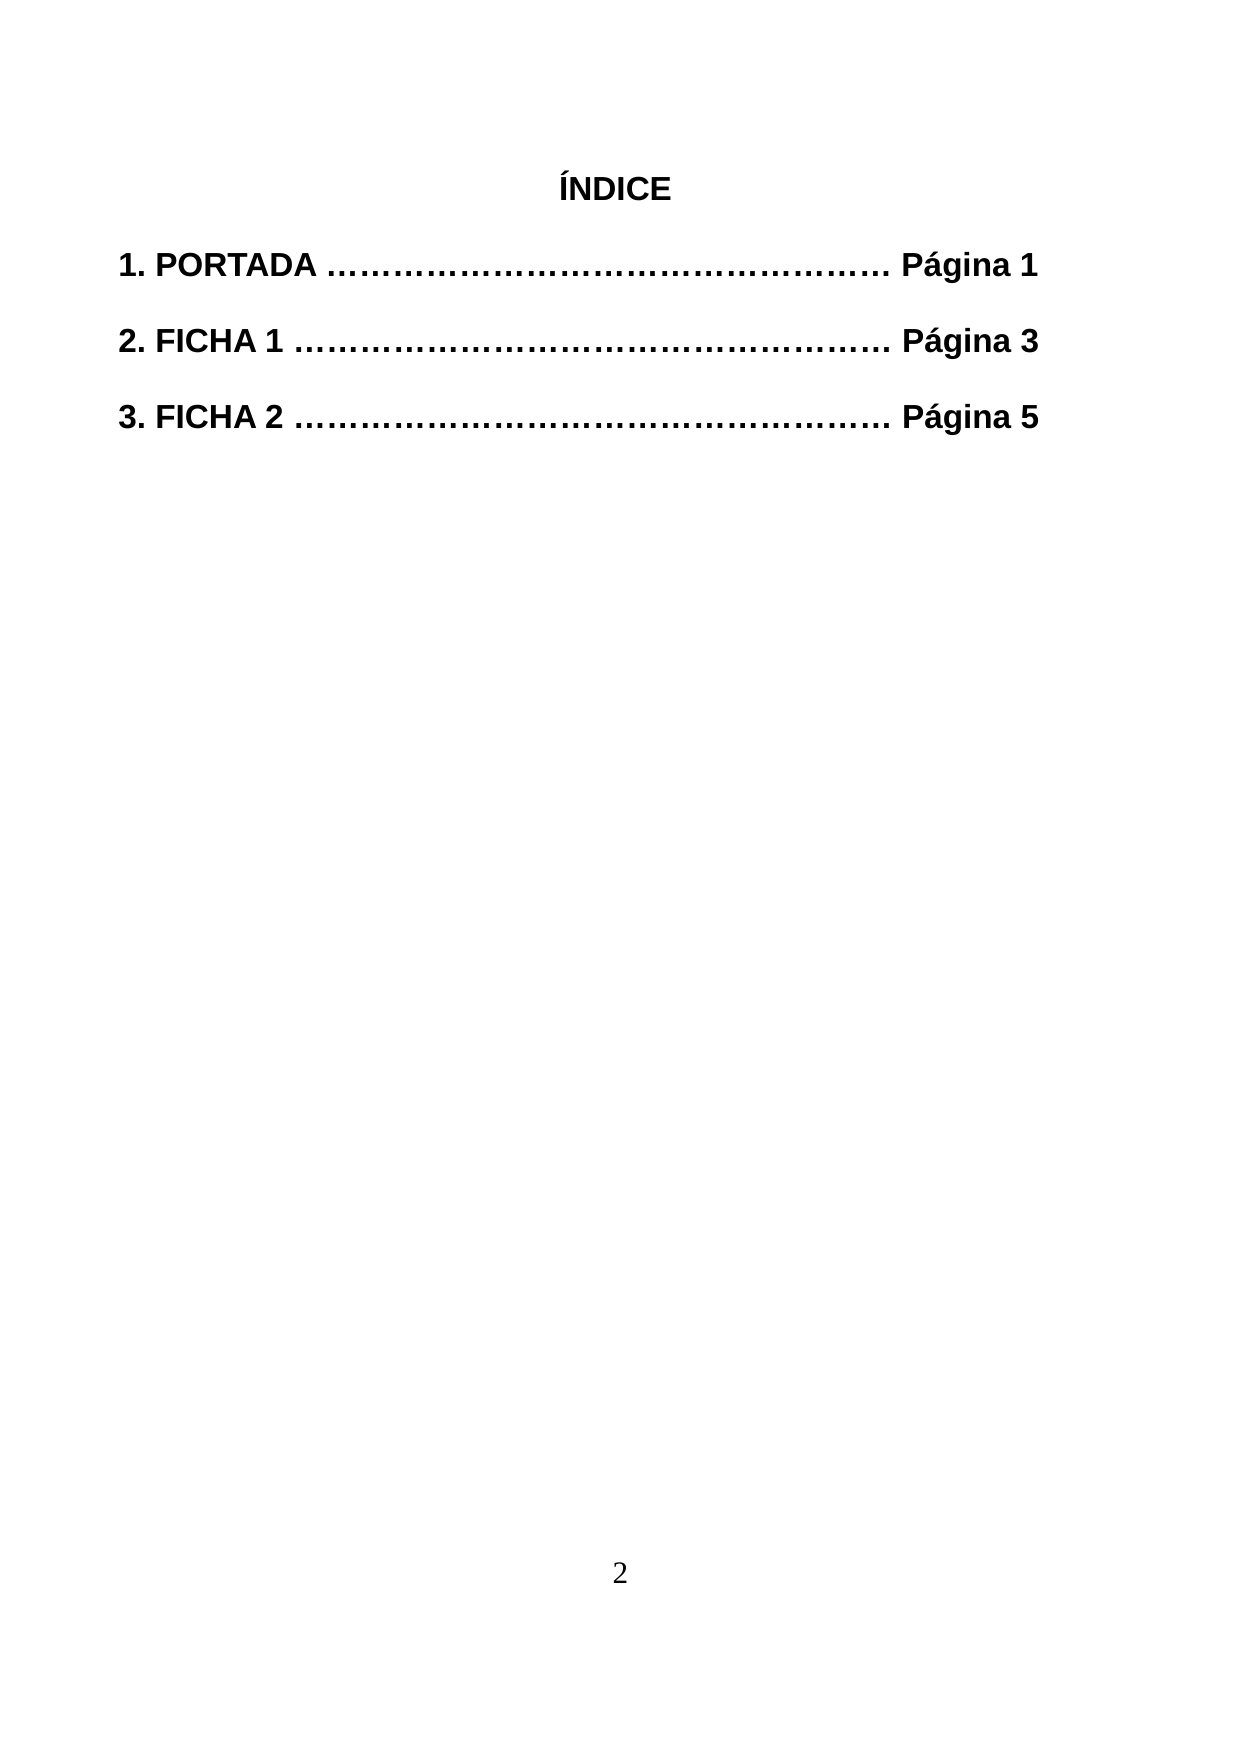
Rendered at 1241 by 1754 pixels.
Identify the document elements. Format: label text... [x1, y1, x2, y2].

text 2 [118, 1554, 1122, 1590]
subtitle 3. FICHA 2 ……………………………………………… Página 5 [118, 397, 1122, 436]
subtitle 1. PORTADA …………………………………………… Página 1 [118, 245, 1122, 284]
subtitle 2. FICHA 1 ……………………………………………… Página 3 [118, 321, 1122, 360]
subtitle ÍNDICE [118, 169, 1122, 208]
